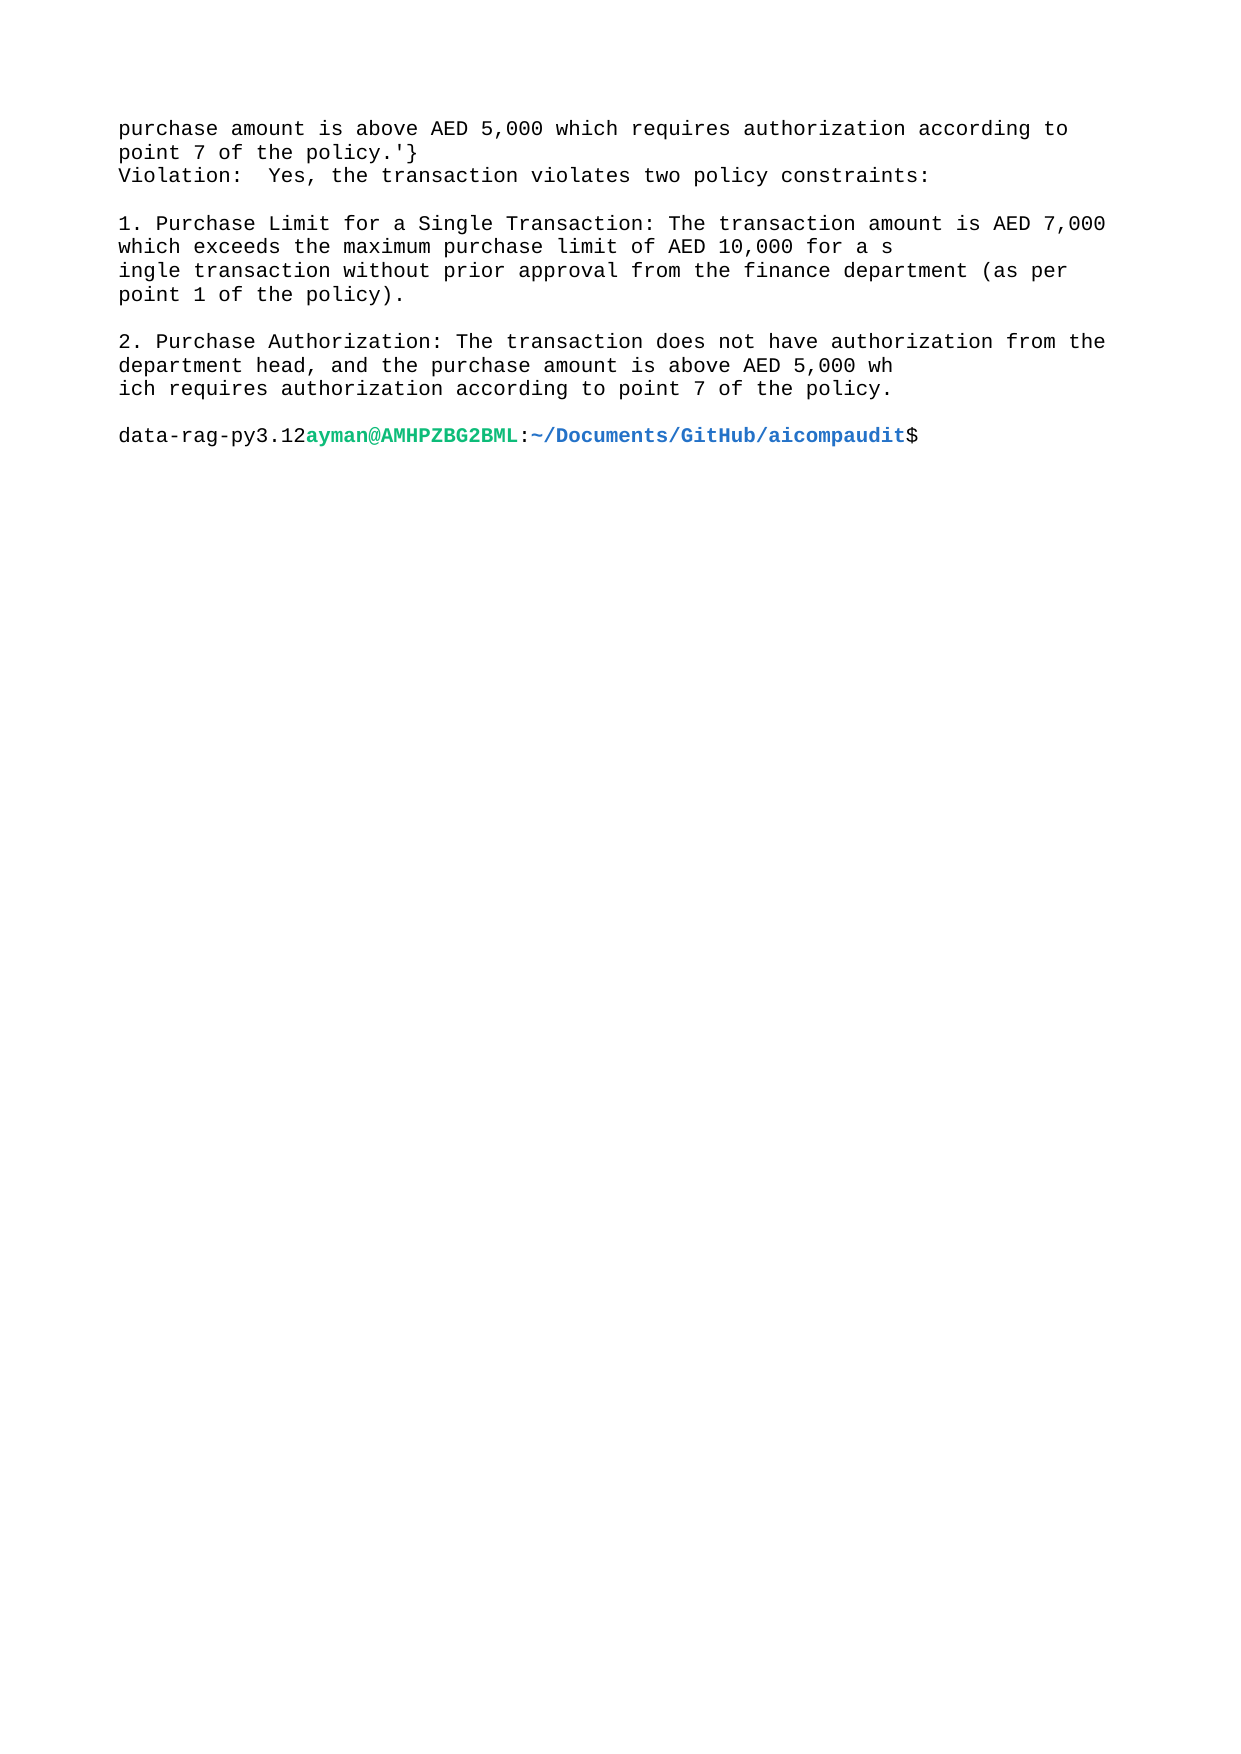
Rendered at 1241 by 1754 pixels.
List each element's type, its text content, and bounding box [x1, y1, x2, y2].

text 2. Purchase Authorization: The transaction does not have authorization from the department head, and the purchase amount is above AED 5,000 wh [118, 331, 1122, 378]
text ich requires authorization according to point 7 of the policy. [118, 378, 1122, 402]
text Violation: Yes, the transaction violates two policy constraints: [118, 165, 1122, 189]
text ingle transaction without prior approval from the finance department (as per point 1 of the policy). [118, 260, 1122, 307]
text 1. Purchase Limit for a Single Transaction: The transaction amount is AED 7,000 which exceeds the maximum purchase limit of AED 10,000 for a s [118, 213, 1122, 260]
text data-rag-py3.12ayman@AMHPZBG2BML:~/Documents/GitHub/aicompaudit$ [118, 426, 1122, 449]
text purchase amount is above AED 5,000 which requires authorization according to point 7 of the policy.'} [118, 118, 1122, 165]
